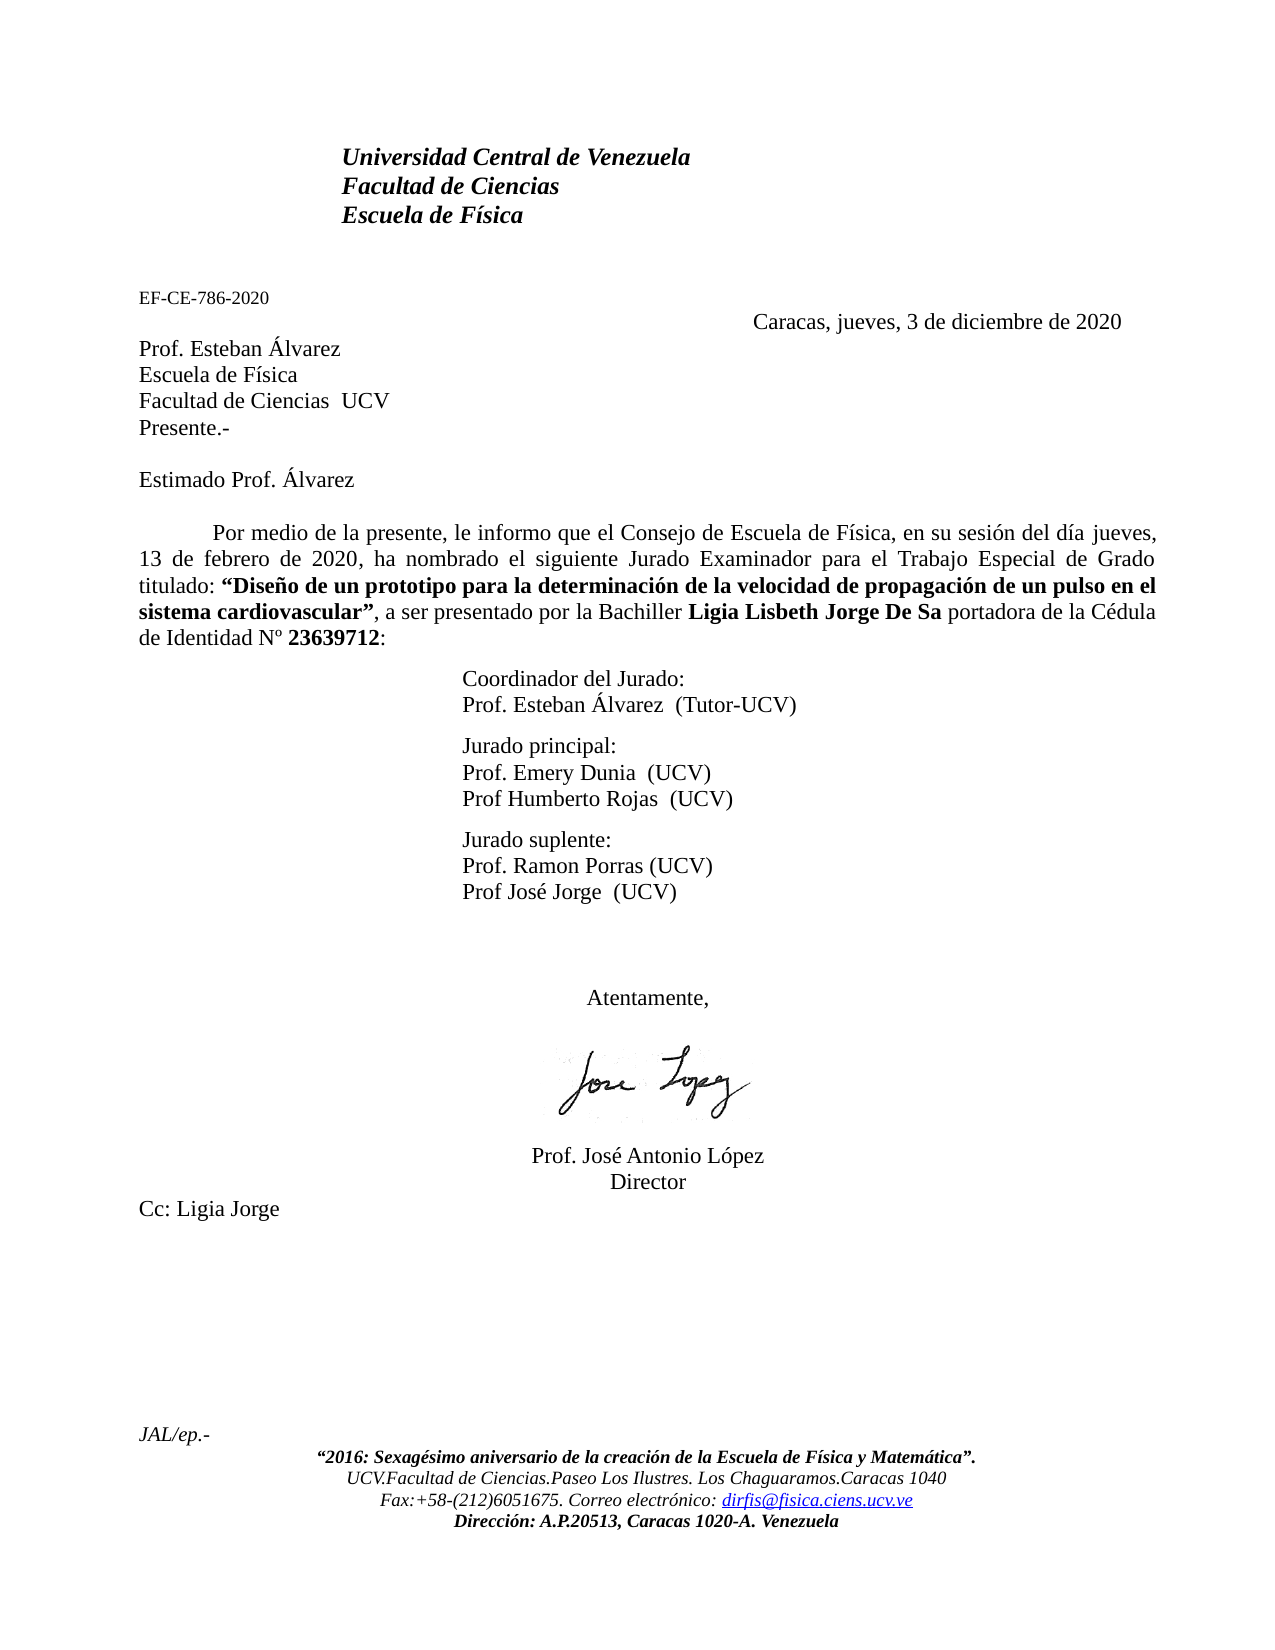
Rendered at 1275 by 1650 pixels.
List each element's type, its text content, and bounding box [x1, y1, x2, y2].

text Jurado principal: [139, 732, 1157, 759]
text Prof Humberto Rojas (UCV) [139, 785, 1157, 811]
text Prof. Ramon Porras (UCV) [139, 852, 1157, 878]
text Prof. José Antonio López [139, 1142, 1157, 1168]
text Prof. Esteban Álvarez [139, 334, 1122, 361]
text Cc: Ligia Jorge [139, 1195, 1157, 1221]
text Atentamente, [139, 984, 1157, 1010]
text Estimado Prof. Álvarez [139, 466, 1122, 493]
subtitle Caracas, jueves, 3 de diciembre de 2020 [139, 308, 1122, 334]
text Prof. Esteban Álvarez (Tutor-UCV) [139, 692, 1157, 718]
text Escuela de Física [139, 361, 1122, 387]
subtitle EF-CE-786-2020 [139, 287, 1122, 308]
text Facultad de Ciencias UCV [139, 387, 1122, 414]
picture [540, 1036, 755, 1123]
text Jurado suplente: [139, 826, 1157, 852]
text Prof José Jorge (UCV) [139, 878, 1157, 905]
text Director [139, 1168, 1157, 1195]
text Prof. Emery Dunia (UCV) [139, 759, 1157, 785]
text Presente.- [139, 414, 1122, 440]
text Coordinador del Jurado: [139, 665, 1157, 692]
text Por medio de la presente, le informo que el Consejo de Escuela de Física, en su sesión del día jueves, 13 de febrero de 2020, ha nombrado el siguiente Jurado Examinador para el Trabajo Especial de Grado titulado: “Diseño de un prototipo para la determinación de la velocidad de propagación de un pulso en el sistema cardiovascular”, a ser presentado por la Bachiller Ligia Lisbeth Jorge De Sa portadora de la Cédula de Identidad Nº 23639712: [139, 519, 1157, 651]
